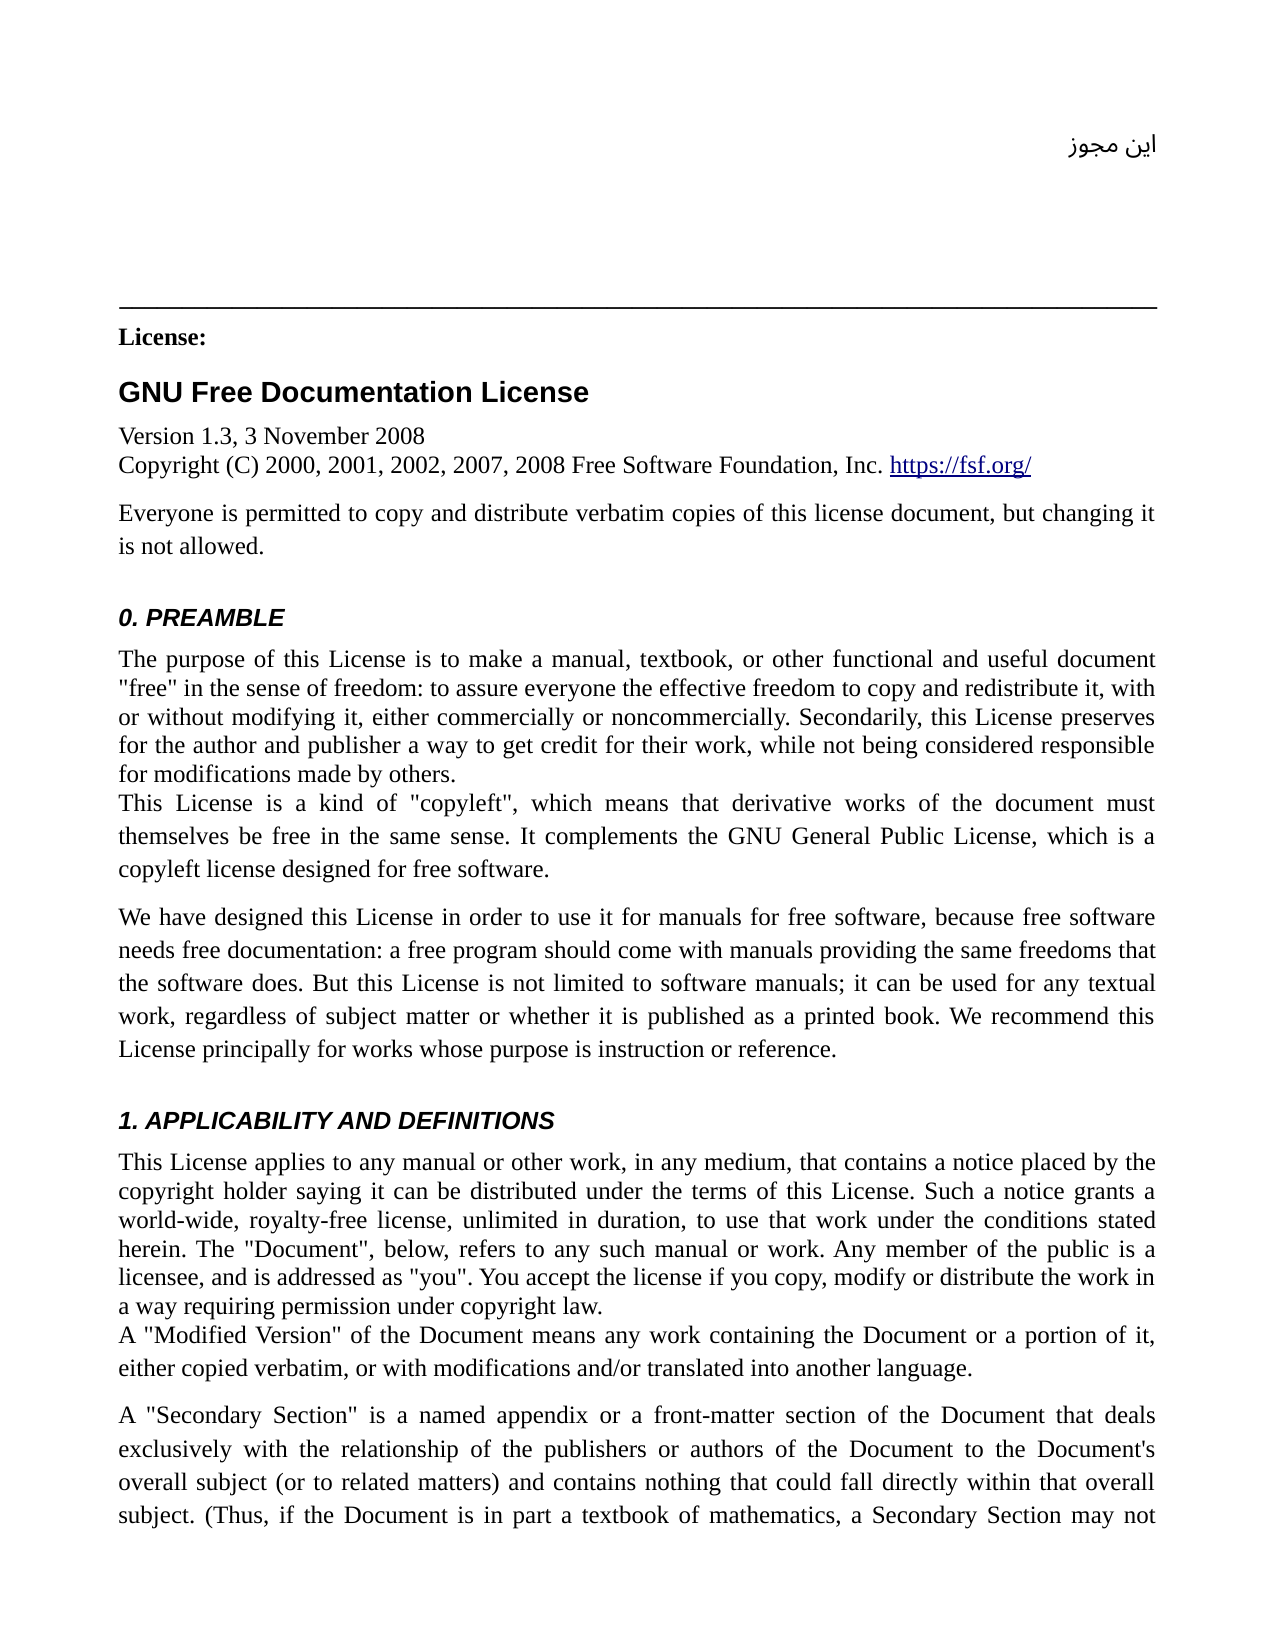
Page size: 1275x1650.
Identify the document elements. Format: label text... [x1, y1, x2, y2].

text This License applies to any manual or other work, in any medium, that contains a notice placed by the copyright holder saying it can be distributed under the terms of this License. Such a notice grants a world-wide, royalty-free license, unlimited in duration, to use that work under the conditions stated herein. The "Document", below, refers to any such manual or work. Any member of the public is a licensee, and is addressed as "you". You accept the license if you copy, modify or distribute the work in a way requiring permission under copyright law. [118, 1147, 1157, 1320]
text The purpose of this License is to make a manual, textbook, or other functional and useful document "free" in the sense of freedom: to assure everyone the effective freedom to copy and redistribute it, with or without modifying it, either commercially or noncommercially. Secondarily, this License preserves for the author and publisher a way to get credit for their work, while not being considered responsible for modifications made by others. [118, 644, 1157, 788]
text Copyright (C) 2000, 2001, 2002, 2007, 2008 Free Software Foundation, Inc. https://fsf.org/ [118, 450, 1157, 479]
text A "Secondary Section" is a named appendix or a front-matter section of the Document that deals exclusively with the relationship of the publishers or authors of the Document to the Document's overall subject (or to related matters) and contains nothing that could fall directly within that overall subject. (Thus, if the Document is in part a textbook of mathematics, a Secondary Section may not [118, 1401, 1157, 1528]
text This License is a kind of "copyleft", which means that derivative works of the document must themselves be free in the same sense. It complements the GNU General Public License, which is a copyleft license designed for free software. [118, 788, 1157, 883]
text A "Modified Version" of the Document means any work containing the Document or a portion of it, either copied verbatim, or with modifications and/or translated into another language. [118, 1320, 1157, 1382]
text این مجوز [118, 118, 1157, 171]
text ___________________________________________________________________________________ [118, 269, 1157, 322]
subtitle 0. PREAMBLE [118, 603, 1157, 632]
subtitle GNU Free Documentation License [118, 375, 1157, 409]
subtitle 1. APPLICABILITY AND DEFINITIONS [118, 1106, 1157, 1135]
text License: [118, 322, 1157, 350]
text We have designed this License in order to use it for manuals for free software, because free software needs free documentation: a free program should come with manuals providing the same freedoms that the software does. But this License is not limited to software manuals; it can be used for any textual work, regardless of subject matter or whether it is published as a printed book. We recommend this License principally for works whose purpose is instruction or reference. [118, 902, 1157, 1063]
text Version 1.3, 3 November 2008 [118, 421, 1157, 450]
text Everyone is permitted to copy and distribute verbatim copies of this license document, but changing it is not allowed. [118, 498, 1157, 559]
